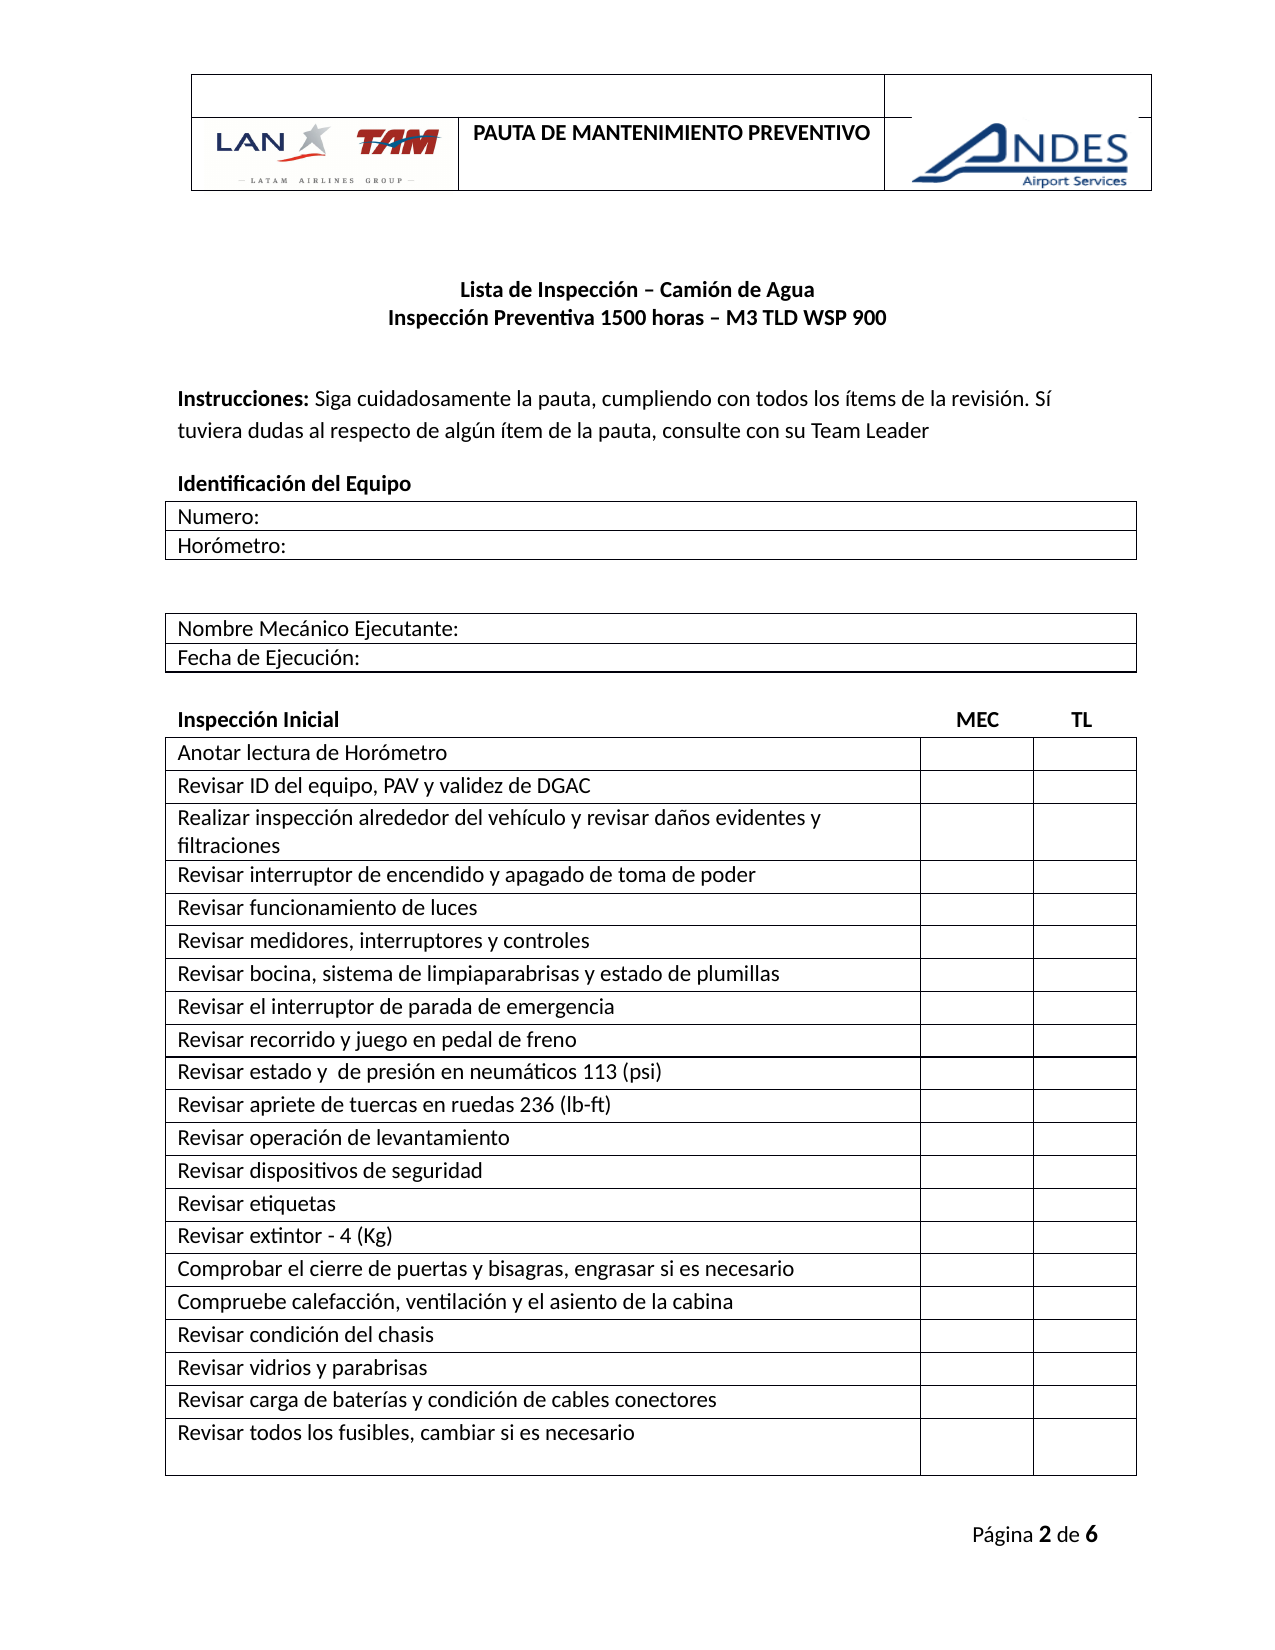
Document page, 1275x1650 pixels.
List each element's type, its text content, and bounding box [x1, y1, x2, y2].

table_cell [921, 992, 1033, 1024]
table_cell [921, 1386, 1033, 1417]
table_cell [1034, 926, 1136, 958]
table_cell [1034, 1156, 1136, 1188]
table_cell [1034, 894, 1136, 925]
picture [204, 118, 454, 190]
table_cell [921, 1222, 1033, 1253]
table_header [1034, 738, 1136, 770]
table_cell [921, 926, 1033, 958]
table_cell [921, 861, 1033, 892]
table_cell [1034, 1058, 1136, 1089]
table_cell Compruebe calefacción, ventilación y el asiento de la cabina [166, 1287, 920, 1319]
table_cell Revisar recorrido y juego en pedal de freno [166, 1025, 920, 1056]
text Inspección Inicial MEC TL [177, 705, 1098, 733]
table_cell [1034, 1353, 1136, 1384]
table_cell [921, 1025, 1033, 1056]
text Instrucciones: Siga cuidadosamente la pauta, cumpliendo con todos los ítems de la revisión. Sí tuviera dudas al respecto de algún ítem de la pauta, consulte con su Team Leader [177, 384, 1098, 444]
table_cell Revisar bocina, sistema de limpiaparabrisas y estado de plumillas [166, 959, 920, 991]
table_cell Revisar medidores, interruptores y controles [166, 926, 920, 958]
table_cell Horómetro: [166, 531, 1136, 559]
table_cell [1034, 1189, 1136, 1221]
table_cell [921, 1353, 1033, 1384]
table_cell Revisar operación de levantamiento [166, 1123, 920, 1155]
table_cell [921, 1320, 1033, 1352]
table_cell Revisar funcionamiento de luces [166, 894, 920, 925]
table_cell [921, 959, 1033, 991]
table_cell [921, 1156, 1033, 1188]
table_cell [1034, 1419, 1136, 1474]
table_cell Revisar vidrios y parabrisas [166, 1353, 920, 1384]
table_cell [1034, 861, 1136, 892]
picture [204, 191, 454, 195]
table_cell [1034, 1123, 1136, 1155]
table_cell [921, 894, 1033, 925]
table_cell [921, 804, 1033, 859]
table_cell [1034, 1287, 1136, 1319]
table_cell [1034, 1386, 1136, 1417]
table_cell Revisar etiquetas [166, 1189, 920, 1221]
table_cell [1034, 959, 1136, 991]
table_cell [921, 771, 1033, 802]
table_cell Revisar el interruptor de parada de emergencia [166, 992, 920, 1024]
text Lista de Inspección – Camión de Agua [177, 275, 1098, 303]
text Identificación del Equipo [177, 469, 1098, 497]
table_cell Fecha de Ejecución: [166, 644, 1136, 671]
table_cell Revisar condición del chasis [166, 1320, 920, 1352]
table_cell Revisar extintor - 4 (Kg) [166, 1222, 920, 1253]
table_cell Revisar apriete de tuercas en ruedas 236 (lb-ft) [166, 1090, 920, 1122]
table_cell [1034, 1090, 1136, 1122]
table_cell [921, 1123, 1033, 1155]
table_cell [1034, 1320, 1136, 1352]
table_header Numero: [166, 502, 1136, 530]
text Inspección Preventiva 1500 horas – M3 TLD WSP 900 [177, 303, 1098, 331]
table_cell Revisar carga de baterías y condición de cables conectores [166, 1386, 920, 1417]
table_cell [1034, 771, 1136, 802]
table_cell Realizar inspección alrededor del vehículo y revisar daños evidentes y filtraciones [166, 804, 920, 859]
table_cell Revisar interruptor de encendido y apagado de toma de poder [166, 861, 920, 892]
table_cell Revisar todos los fusibles, cambiar si es necesario [166, 1419, 920, 1474]
table_cell [921, 1058, 1033, 1089]
table_cell [921, 1287, 1033, 1319]
table_cell [921, 1419, 1033, 1474]
table_cell Revisar dispositivos de seguridad [166, 1156, 920, 1188]
table_cell [1034, 1254, 1136, 1286]
table_cell [921, 1189, 1033, 1221]
table_cell Revisar estado y de presión en neumáticos 113 (psi) [166, 1058, 920, 1089]
table_cell [921, 1090, 1033, 1122]
table_header Nombre Mecánico Ejecutante: [166, 614, 1136, 642]
picture [911, 117, 1139, 190]
table_cell [921, 1254, 1033, 1286]
table_header [921, 738, 1033, 770]
table_cell [1034, 1222, 1136, 1253]
table_cell Revisar ID del equipo, PAV y validez de DGAC [166, 771, 920, 802]
table_cell Comprobar el cierre de puertas y bisagras, engrasar si es necesario [166, 1254, 920, 1286]
table_cell [1034, 992, 1136, 1024]
table_cell [1034, 1025, 1136, 1056]
table_cell [1034, 804, 1136, 859]
table_header Anotar lectura de Horómetro [166, 738, 920, 770]
